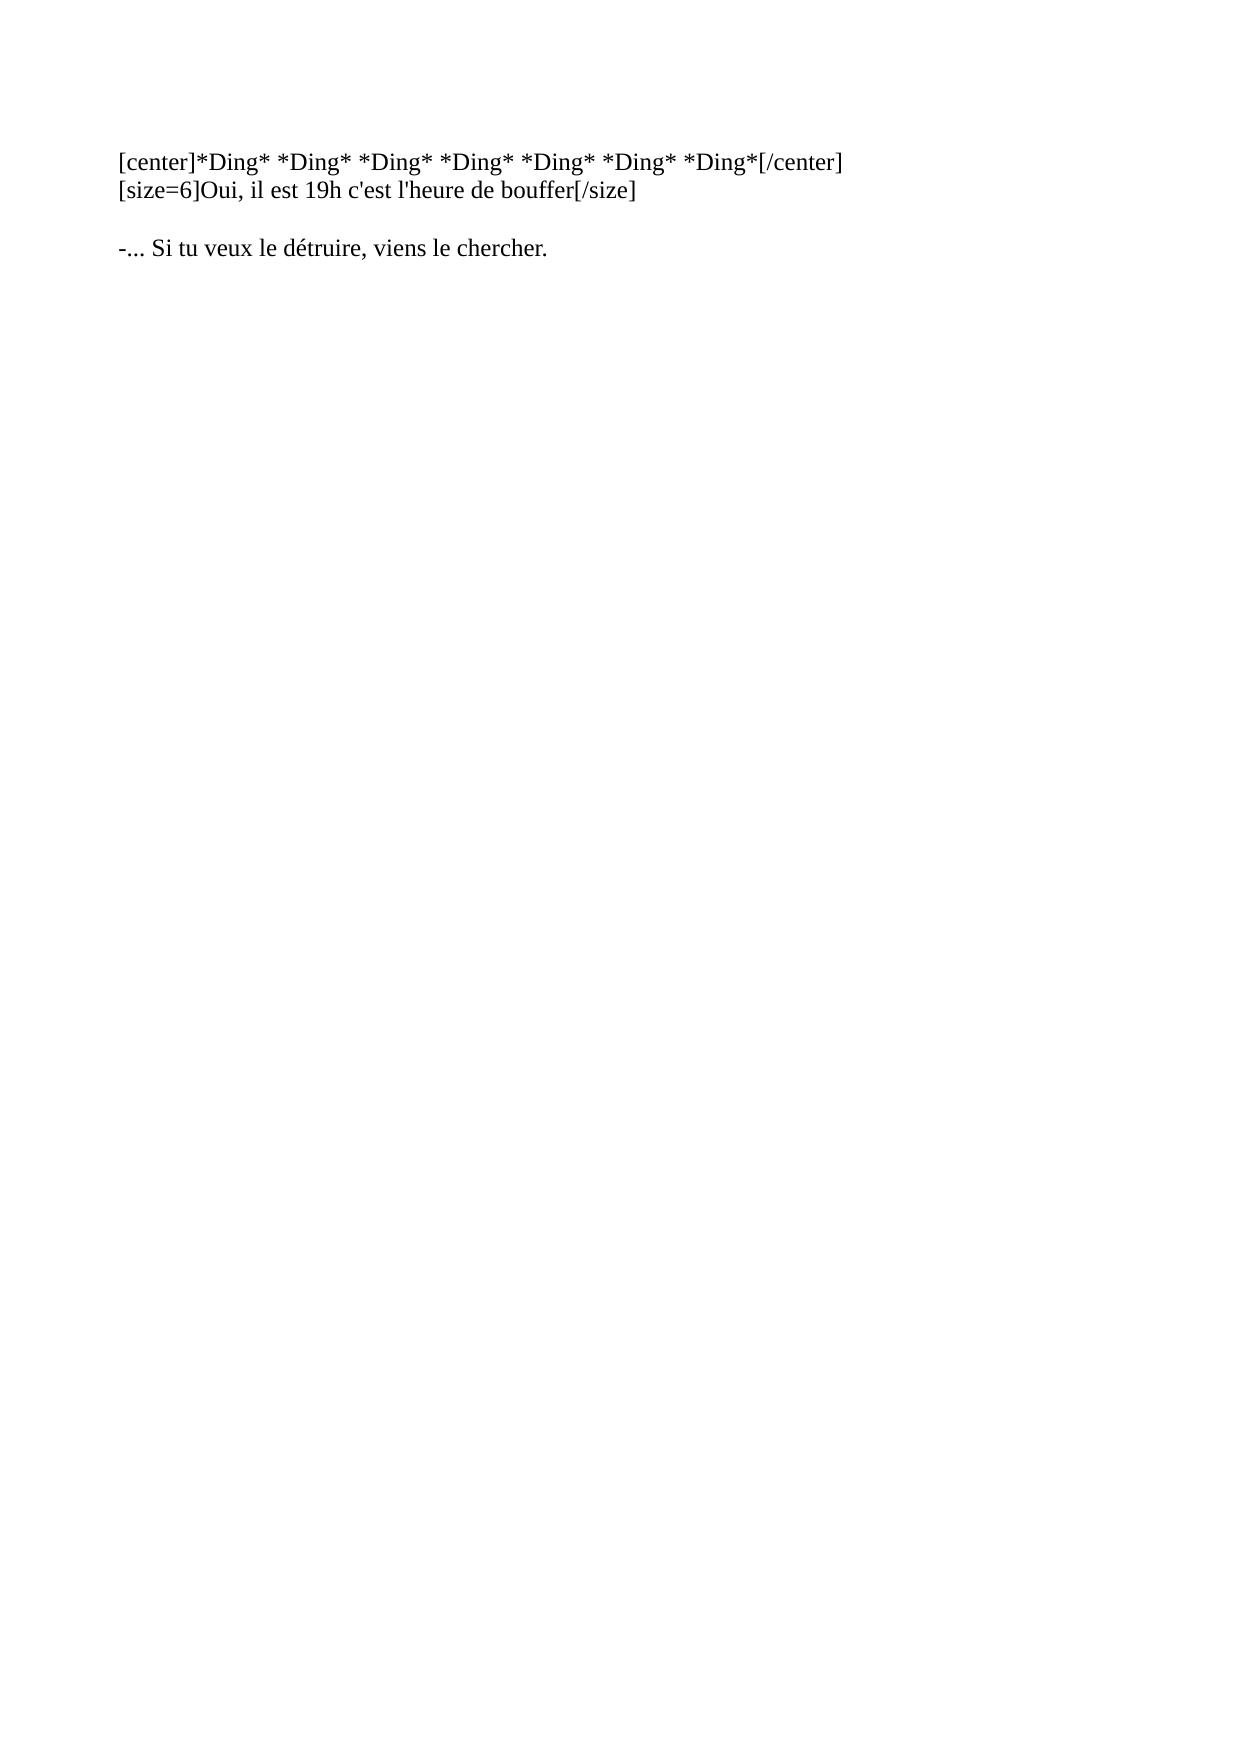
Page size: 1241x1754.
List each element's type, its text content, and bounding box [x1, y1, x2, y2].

text [center]*Ding* *Ding* *Ding* *Ding* *Ding* *Ding* *Ding*[/center] [118, 147, 1122, 176]
text -... Si tu veux le détruire, viens le chercher. [118, 233, 1122, 262]
text [size=6]Oui, il est 19h c'est l'heure de bouffer[/size] [118, 176, 1122, 204]
